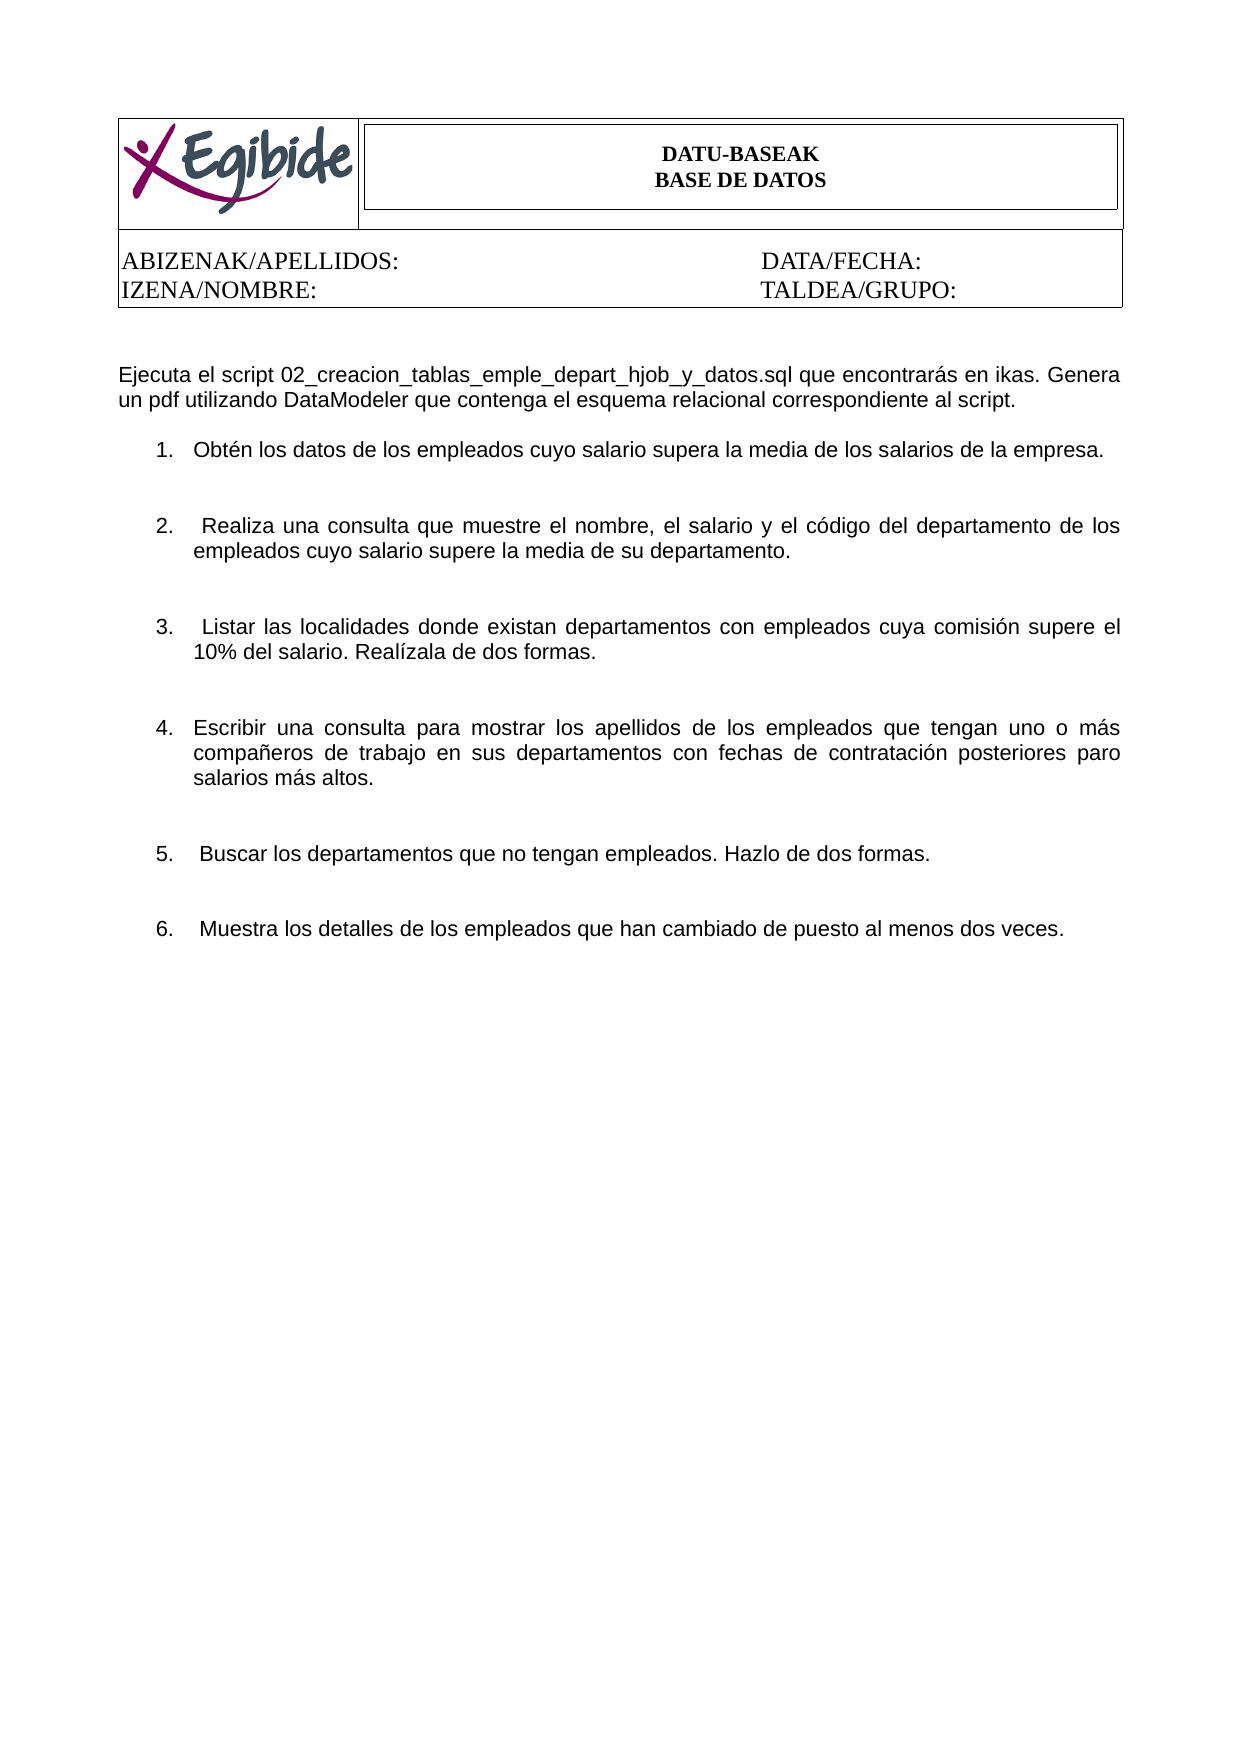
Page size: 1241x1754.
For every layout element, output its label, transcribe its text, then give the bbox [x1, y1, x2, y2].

list Escribir una consulta para mostrar los apellidos de los empleados que tengan uno o más compañeros de trabajo en sus departamentos con fechas de contratación posteriores paro salarios más altos. [156, 714, 1122, 790]
picture [123, 123, 353, 214]
list Buscar los departamentos que no tengan empleados. Hazlo de dos formas. [156, 841, 1122, 866]
list Muestra los detalles de los empleados que han cambiado de puesto al menos dos veces. [156, 916, 1122, 941]
list Obtén los datos de los empleados cuyo salario supera la media de los salarios de la empresa. [156, 437, 1122, 462]
text Ejecuta el script 02_creacion_tablas_emple_depart_hjob_y_datos.sql que encontrarás en ikas. Genera un pdf utilizando DataModeler que contenga el esquema relacional correspondiente al script. [118, 362, 1122, 412]
list Realiza una consulta que muestre el nombre, el salario y el código del departamento de los empleados cuyo salario supere la media de su departamento. [156, 513, 1122, 563]
list Listar las localidades donde existan departamentos con empleados cuya comisión supere el 10% del salario. Realízala de dos formas. [156, 614, 1122, 664]
